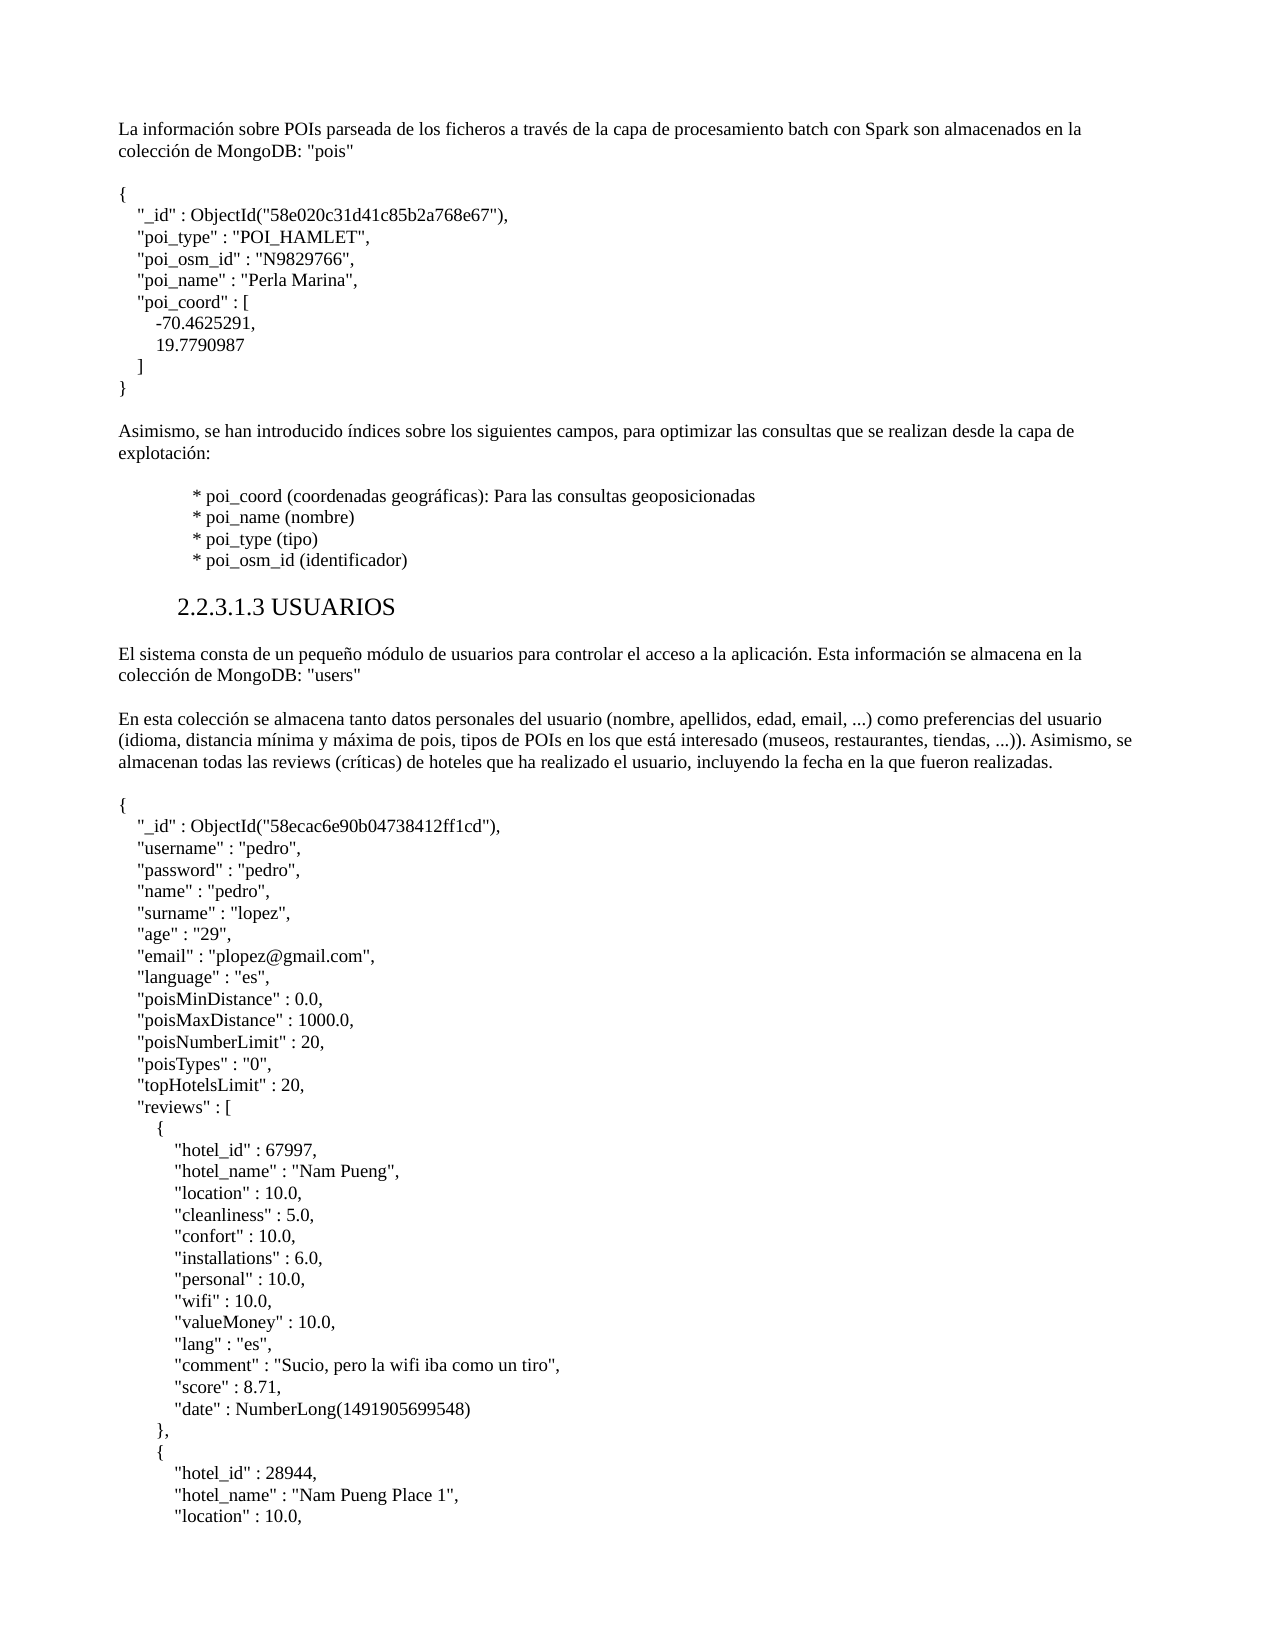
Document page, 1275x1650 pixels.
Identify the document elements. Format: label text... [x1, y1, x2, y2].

text -70.4625291, [118, 312, 1157, 334]
text "comment" : "Sucio, pero la wifi iba como un tiro", [118, 1354, 1157, 1376]
text * poi_name (nombre) [118, 506, 1157, 528]
text "poi_osm_id" : "N9829766", [118, 247, 1157, 269]
text "score" : 8.71, [118, 1376, 1157, 1397]
text "date" : NumberLong(1491905699548) [118, 1397, 1157, 1419]
text El sistema consta de un pequeño módulo de usuarios para controlar el acceso a la aplicación. Esta información se almacena en la colección de MongoDB: "users" [118, 643, 1157, 686]
text En esta colección se almacena tanto datos personales del usuario (nombre, apellidos, edad, email, ...) como preferencias del usuario (idioma, distancia mínima y máxima de pois, tipos de POIs en los que está interesado (museos, restaurantes, tiendas, ...)). Asimismo, se almacenan todas las reviews (críticas) de hoteles que ha realizado el usuario, incluyendo la fecha en la que fueron realizadas. [118, 707, 1157, 772]
text { [118, 183, 1157, 204]
text "poisTypes" : "0", [118, 1052, 1157, 1074]
text * poi_osm_id (identificador) [118, 549, 1157, 571]
text "name" : "pedro", [118, 880, 1157, 902]
text "location" : 10.0, [118, 1182, 1157, 1203]
text "poi_name" : "Perla Marina", [118, 269, 1157, 291]
text } [118, 377, 1157, 398]
text "valueMoney" : 10.0, [118, 1311, 1157, 1333]
text "poi_coord" : [ [118, 291, 1157, 312]
text "location" : 10.0, [118, 1505, 1157, 1527]
text La información sobre POIs parseada de los ficheros a través de la capa de procesamiento batch con Spark son almacenados en la colección de MongoDB: "pois" [118, 118, 1157, 161]
text "hotel_name" : "Nam Pueng Place 1", [118, 1484, 1157, 1505]
text "language" : "es", [118, 966, 1157, 988]
text "personal" : 10.0, [118, 1268, 1157, 1290]
text "topHotelsLimit" : 20, [118, 1074, 1157, 1096]
text "poisNumberLimit" : 20, [118, 1031, 1157, 1052]
text * poi_type (tipo) [118, 528, 1157, 549]
text "email" : "plopez@gmail.com", [118, 945, 1157, 966]
text "poi_type" : "POI_HAMLET", [118, 226, 1157, 247]
text "_id" : ObjectId("58e020c31d41c85b2a768e67"), [118, 204, 1157, 226]
text 2.2.3.1.3 USUARIOS [177, 592, 1157, 621]
text "reviews" : [ [118, 1096, 1157, 1117]
text "age" : "29", [118, 923, 1157, 945]
text "hotel_name" : "Nam Pueng", [118, 1160, 1157, 1182]
text { [118, 794, 1157, 815]
text "confort" : 10.0, [118, 1225, 1157, 1247]
text "cleanliness" : 5.0, [118, 1203, 1157, 1225]
text 19.7790987 [118, 334, 1157, 355]
text "poisMaxDistance" : 1000.0, [118, 1009, 1157, 1031]
text "_id" : ObjectId("58ecac6e90b04738412ff1cd"), [118, 815, 1157, 837]
text "username" : "pedro", [118, 837, 1157, 858]
text { [118, 1441, 1157, 1462]
text "surname" : "lopez", [118, 902, 1157, 923]
text "poisMinDistance" : 0.0, [118, 988, 1157, 1009]
text { [118, 1117, 1157, 1139]
text }, [118, 1419, 1157, 1441]
text * poi_coord (coordenadas geográficas): Para las consultas geoposicionadas [118, 485, 1157, 506]
text ] [118, 355, 1157, 377]
text "hotel_id" : 28944, [118, 1462, 1157, 1484]
text "password" : "pedro", [118, 858, 1157, 880]
text "lang" : "es", [118, 1333, 1157, 1354]
text "installations" : 6.0, [118, 1247, 1157, 1268]
text Asimismo, se han introducido índices sobre los siguientes campos, para optimizar las consultas que se realizan desde la capa de explotación: [118, 420, 1157, 463]
text "hotel_id" : 67997, [118, 1139, 1157, 1160]
text "wifi" : 10.0, [118, 1290, 1157, 1311]
